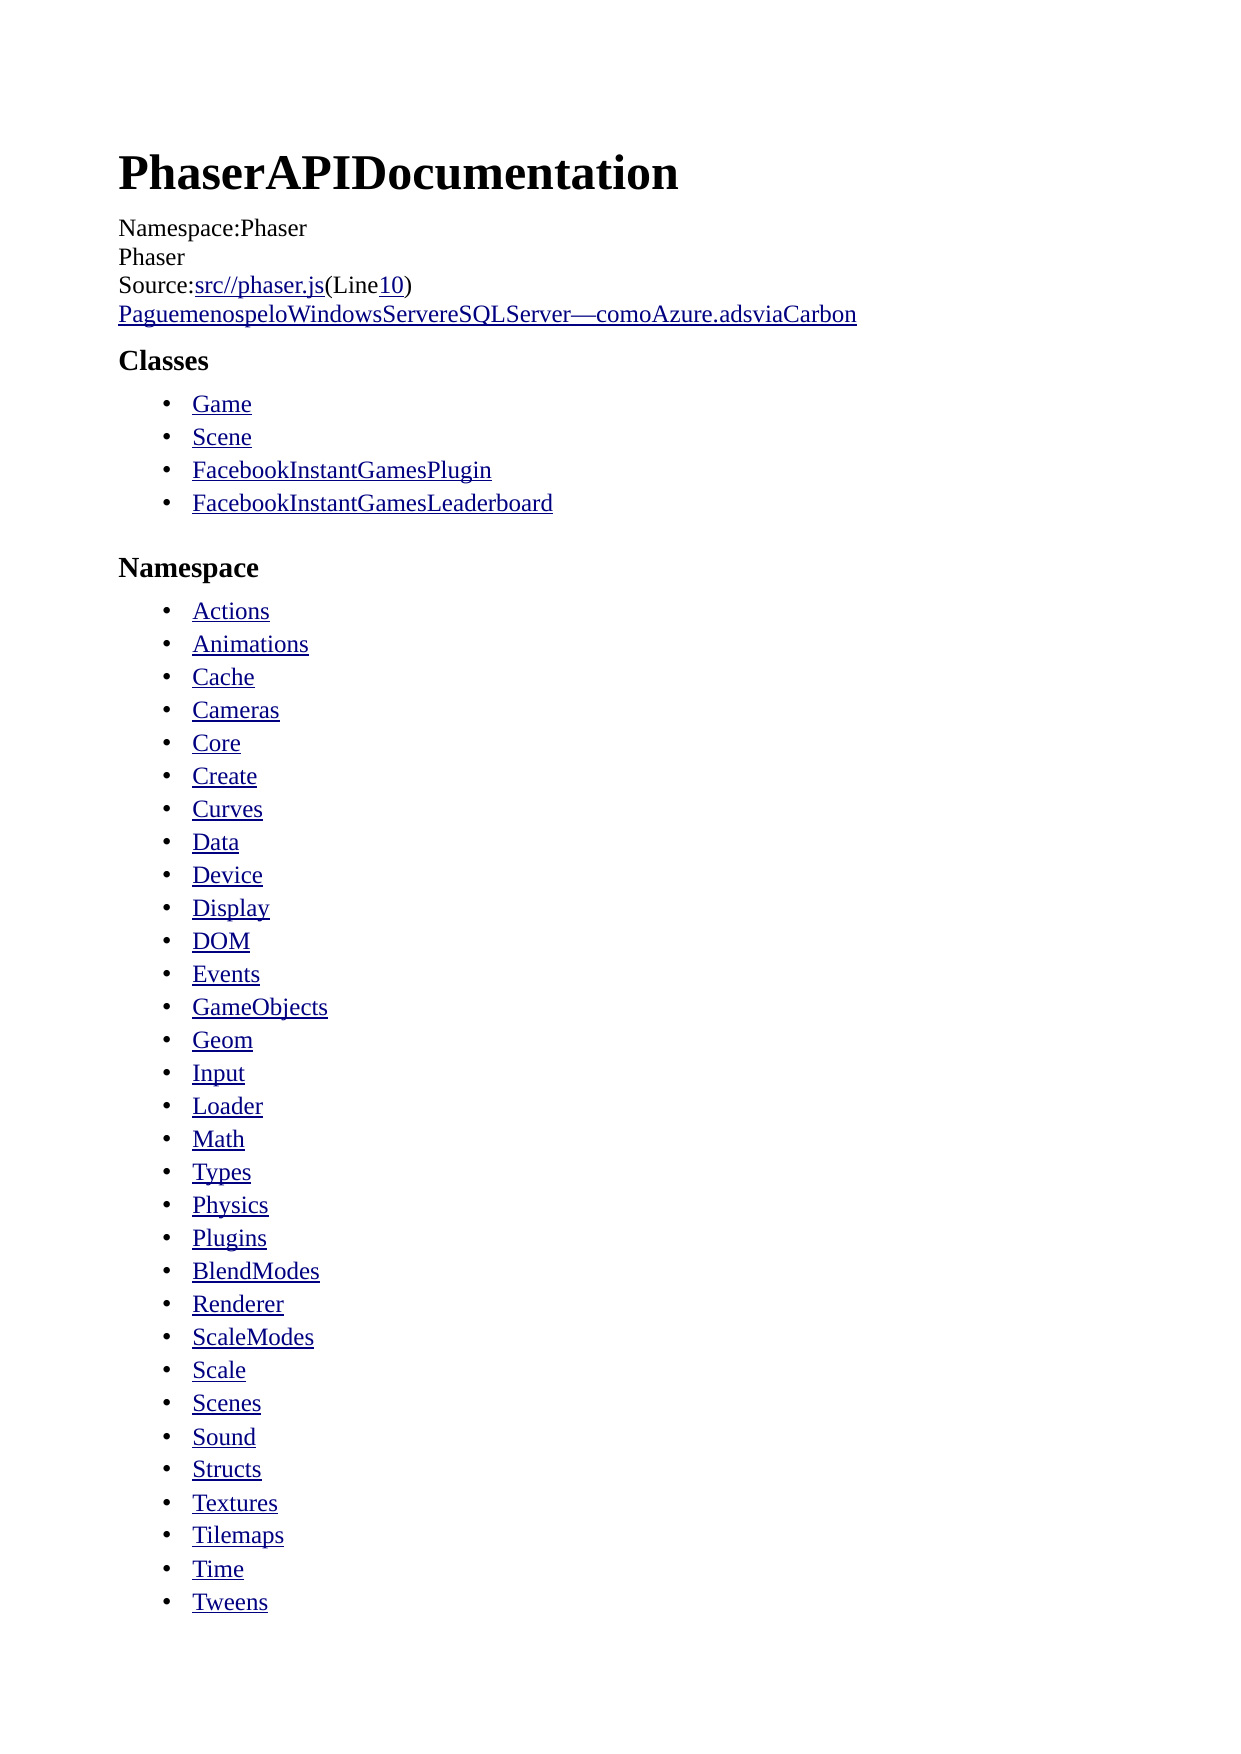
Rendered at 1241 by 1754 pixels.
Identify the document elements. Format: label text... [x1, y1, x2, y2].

list Data [162, 827, 1122, 856]
list Types [162, 1157, 1122, 1186]
list Tilemaps [162, 1521, 1122, 1549]
text Namespace:Phaser [118, 213, 1122, 242]
list Textures [162, 1488, 1122, 1516]
list Physics [162, 1190, 1122, 1219]
list ScaleModes [162, 1322, 1122, 1351]
list Geom [162, 1025, 1122, 1054]
list Actions [162, 596, 1122, 625]
list GameObjects [162, 992, 1122, 1021]
list Input [162, 1058, 1122, 1087]
list Animations [162, 629, 1122, 658]
list DOM [162, 926, 1122, 955]
list Structs [162, 1454, 1122, 1483]
list Events [162, 959, 1122, 988]
list Scenes [162, 1388, 1122, 1417]
list Curves [162, 794, 1122, 823]
list Scene [162, 422, 1122, 451]
list Device [162, 860, 1122, 889]
list Loader [162, 1091, 1122, 1120]
list Plugins [162, 1223, 1122, 1252]
list Math [162, 1124, 1122, 1153]
list BlendModes [162, 1256, 1122, 1285]
list Display [162, 893, 1122, 922]
list Core [162, 728, 1122, 757]
text PaguemenospeloWindowsServereSQLServer—comoAzure.adsviaCarbon [118, 299, 1122, 328]
list Time [162, 1554, 1122, 1582]
list Tweens [162, 1587, 1122, 1615]
list FacebookInstantGamesPlugin [162, 455, 1122, 483]
subtitle Namespace [118, 550, 1122, 583]
list Renderer [162, 1289, 1122, 1318]
subtitle Classes [118, 343, 1122, 376]
list Cameras [162, 695, 1122, 724]
subtitle PhaserAPIDocumentation [118, 143, 1122, 201]
list Game [162, 389, 1122, 417]
text Phaser [118, 242, 1122, 271]
list Create [162, 761, 1122, 790]
text Source:src//phaser.js(Line10) [118, 271, 1122, 299]
list Cache [162, 662, 1122, 691]
list FacebookInstantGamesLeaderboard [162, 488, 1122, 517]
list Scale [162, 1356, 1122, 1384]
list Sound [162, 1422, 1122, 1450]
